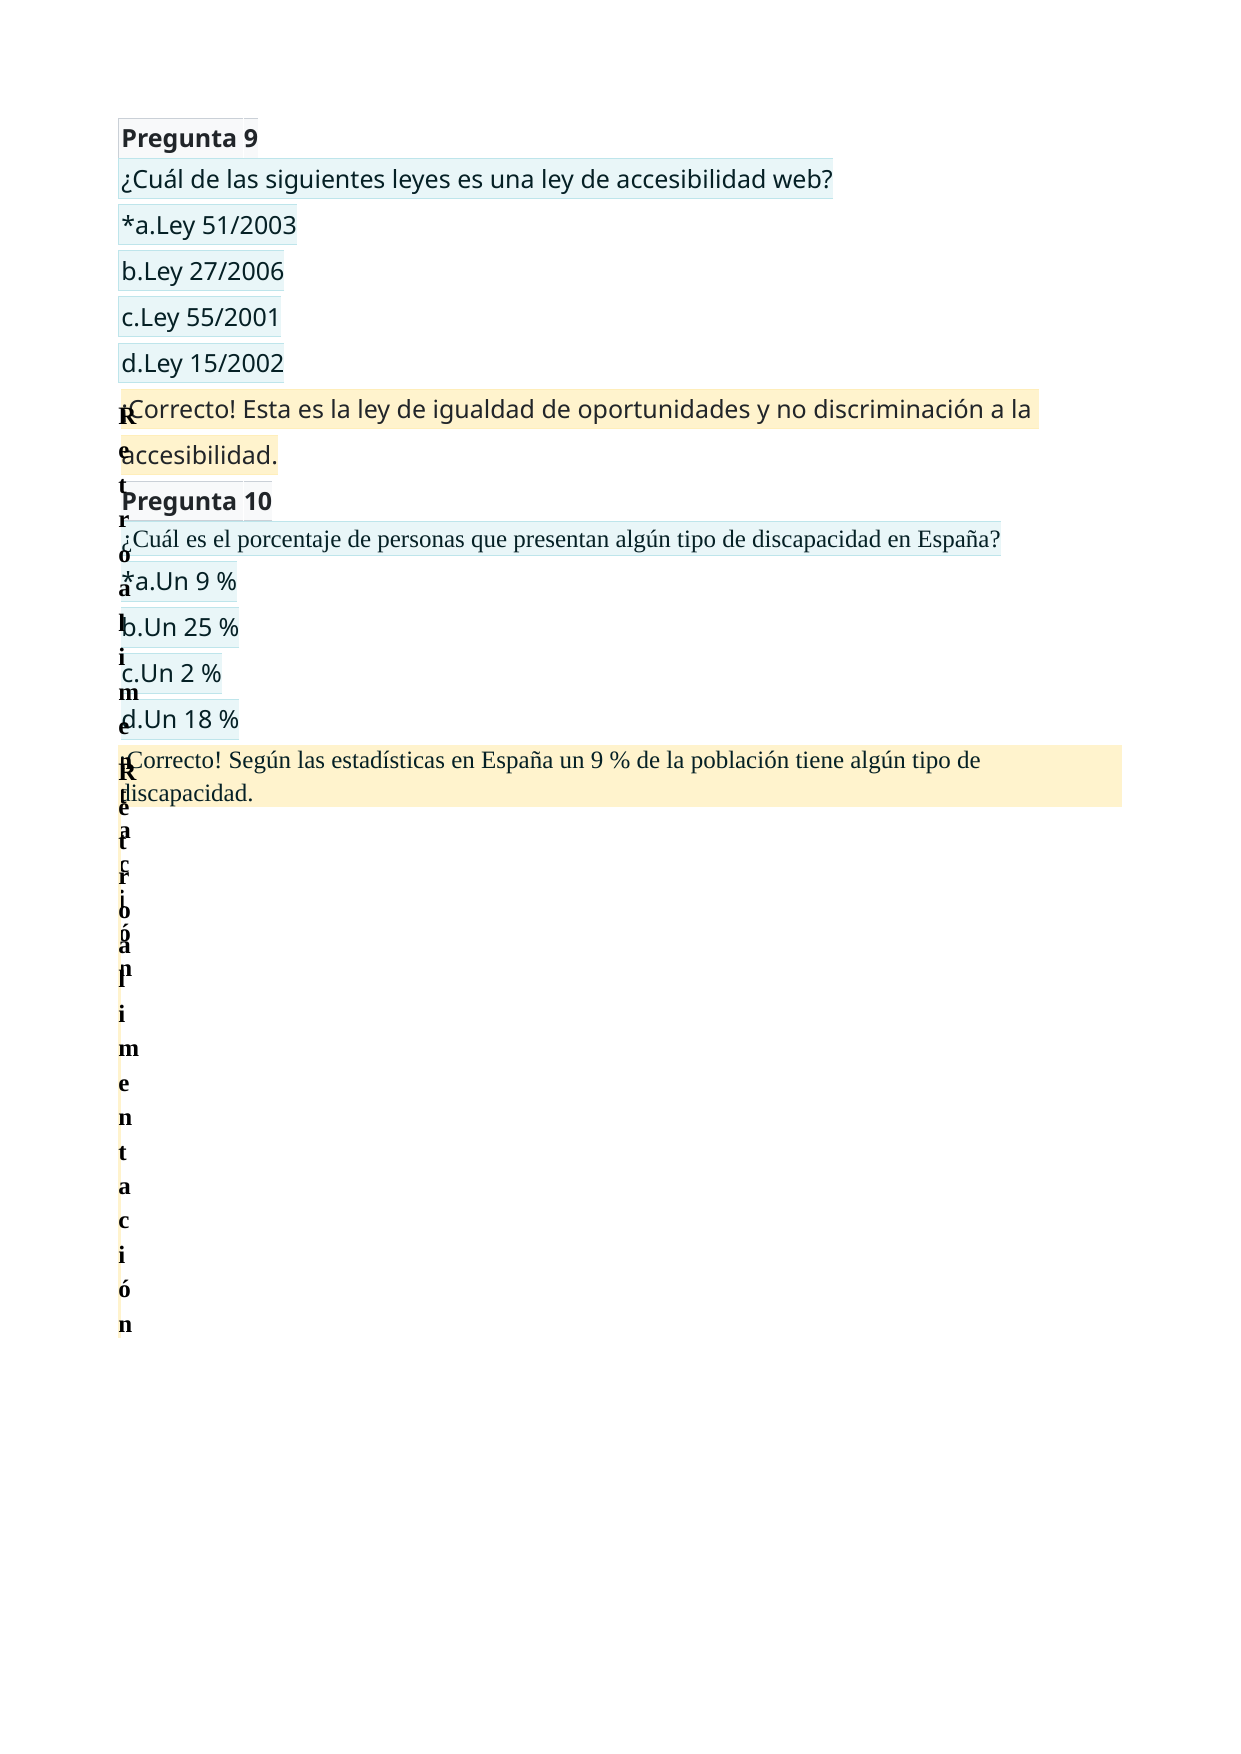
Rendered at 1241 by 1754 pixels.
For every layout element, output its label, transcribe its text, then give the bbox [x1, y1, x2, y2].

text ¡Correcto! Según las estadísticas en España un 9 % de la población tiene algún tipo de discapacidad. [118, 745, 1122, 807]
text *a.Un 9 % [121, 561, 1122, 601]
text d.Un 18 % [121, 699, 1122, 739]
text b.Un 25 % [121, 607, 1122, 647]
text *a.Ley 51/2003 [119, 204, 1122, 244]
text c.Un 2 % [121, 653, 1122, 693]
subtitle Pregunta 9 [119, 118, 1122, 158]
text ¡Correcto! Esta es la ley de igualdad de oportunidades y no discriminación a la accesibilidad. [118, 388, 1122, 474]
text ¿Cuál es el porcentaje de personas que presentan algún tipo de discapacidad en España? [121, 521, 1122, 555]
text ¿Cuál de las siguientes leyes es una ley de accesibilidad web? [119, 158, 1122, 198]
text c.Ley 55/2001 [119, 296, 1122, 336]
text d.Ley 15/2002 [118, 342, 1122, 382]
text b.Ley 27/2006 [119, 250, 1122, 290]
subtitle Pregunta 10 [121, 481, 1122, 521]
